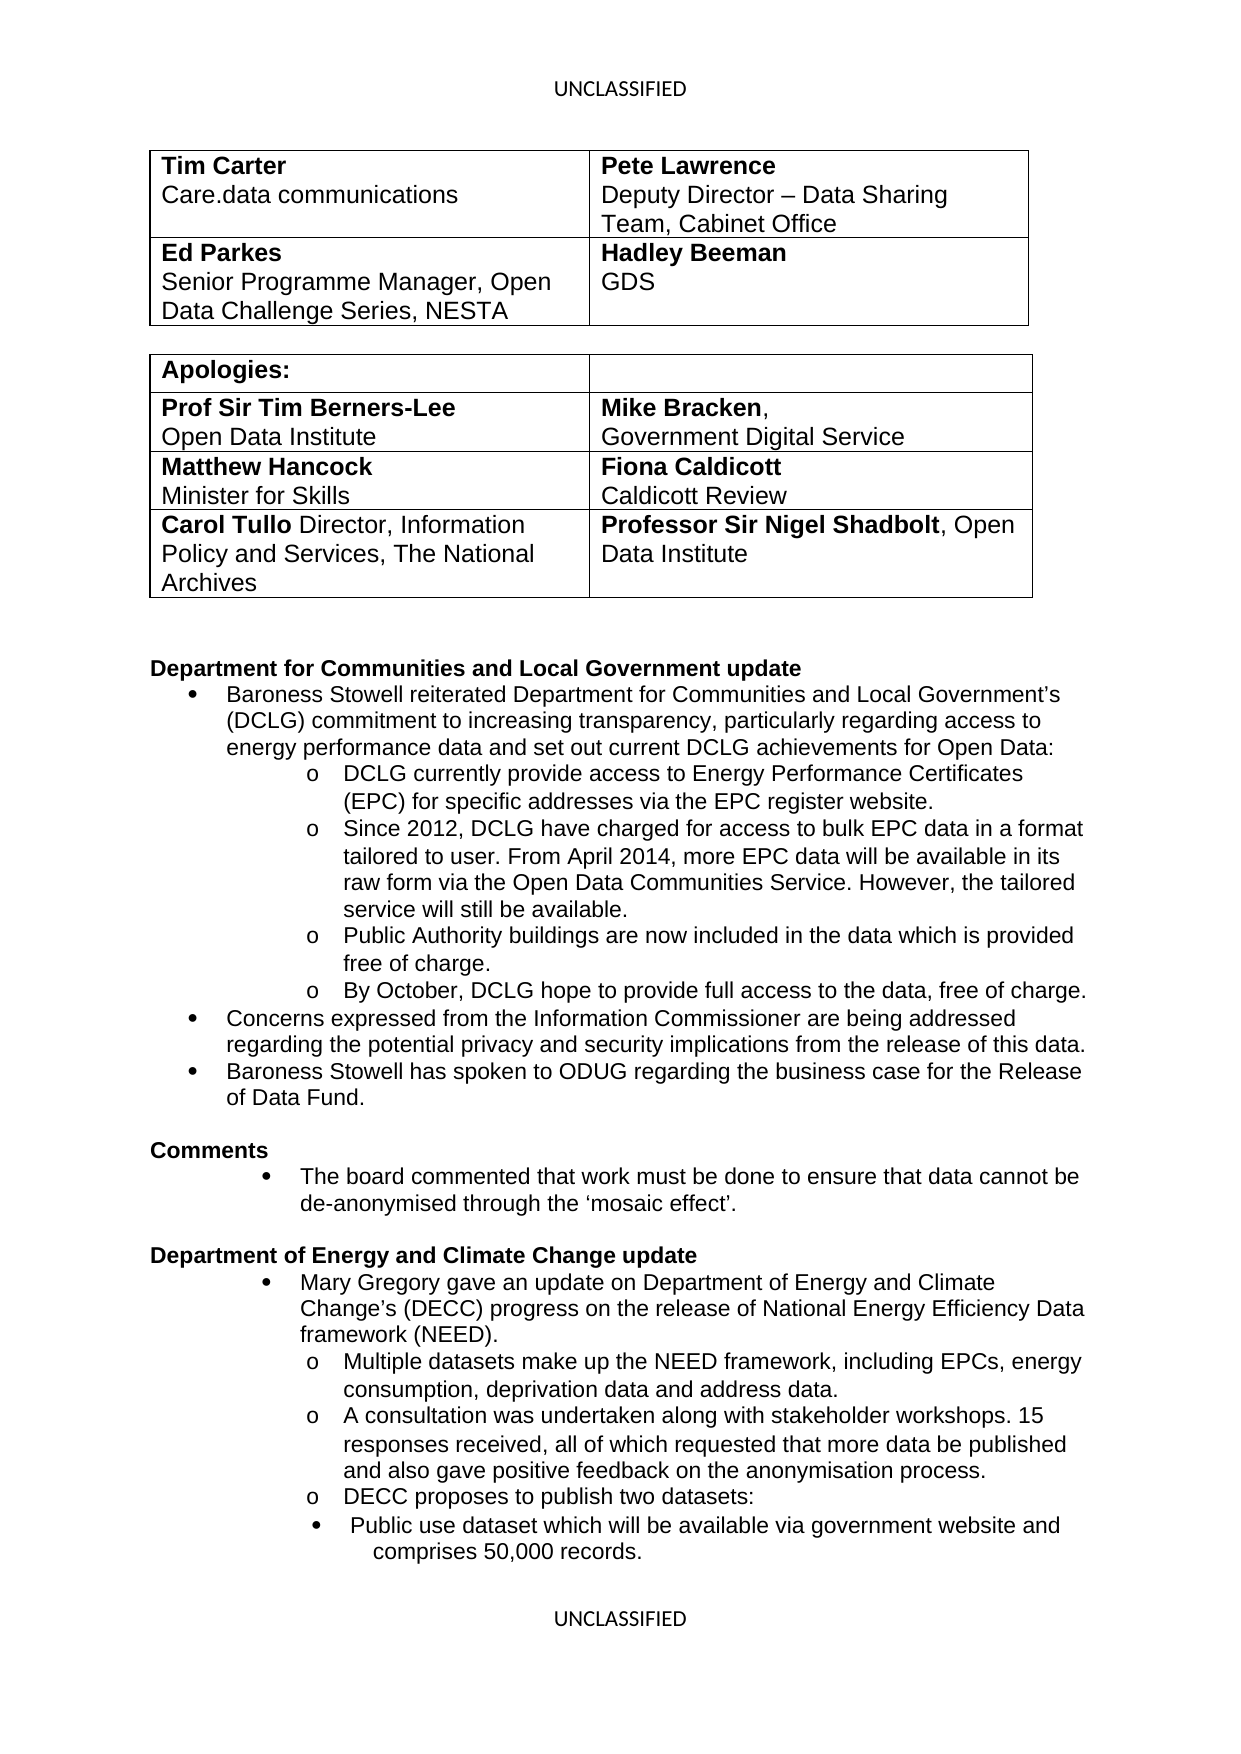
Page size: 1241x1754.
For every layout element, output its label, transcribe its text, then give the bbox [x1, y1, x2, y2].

text Comments [150, 1137, 1090, 1163]
list Public Authority buildings are now included in the data which is provided free of charge. [306, 922, 1090, 977]
list Baroness Stowell reiterated Department for Communities and Local Government’s (DCLG) commitment to increasing transparency, particularly regarding access to energy performance data and set out current DCLG achievements for Open Data: [189, 681, 1090, 760]
table_cell Hadley Beeman GDS [590, 238, 1028, 324]
list Public use dataset which will be available via government website and comprises 50,000 records. [312, 1512, 1090, 1564]
list A consultation was undertaken along with stakeholder workshops. 15 responses received, all of which requested that more data be published and also gave positive feedback on the anonymisation process. [306, 1402, 1090, 1483]
table_cell Mike Bracken, Government Digital Service [590, 393, 1032, 451]
list Mary Gregory gave an update on Department of Energy and Climate Change’s (DECC) progress on the release of National Energy Efficiency Data framework (NEED). [262, 1268, 1090, 1348]
table_cell Carol Tullo Director, Information Policy and Services, The National Archives [151, 510, 589, 597]
list DCLG currently provide access to Energy Performance Certificates (EPC) for specific addresses via the EPC register website. [306, 760, 1090, 814]
table_cell Prof Sir Tim Berners-Lee Open Data Institute [151, 393, 589, 451]
list Baroness Stowell has spoken to ODUG regarding the business case for the Release of Data Fund. [189, 1058, 1090, 1110]
list DECC proposes to publish two datasets: [306, 1483, 1090, 1512]
table_cell Professor Sir Nigel Shadbolt, Open Data Institute [590, 510, 1032, 597]
table_cell Matthew Hancock Minister for Skills [151, 452, 589, 509]
list Multiple datasets make up the NEED framework, including EPCs, energy consumption, deprivation data and address data. [306, 1348, 1090, 1402]
table_cell Pete Lawrence Deputy Director – Data Sharing Team, Cabinet Office [590, 151, 1028, 237]
table_cell Tim Carter Care.data communications [151, 151, 589, 237]
table_cell Ed Parkes Senior Programme Manager, Open Data Challenge Series, NESTA [151, 238, 589, 324]
text Department for Communities and Local Government update [150, 654, 1090, 681]
table_header [590, 355, 1032, 392]
text Department of Energy and Climate Change update [150, 1242, 1090, 1268]
table_header Apologies: [151, 355, 589, 392]
list Since 2012, DCLG have charged for access to bulk EPC data in a format tailored to user. From April 2014, more EPC data will be available in its raw form via the Open Data Communities Service. However, the tailored service will still be available. [306, 814, 1090, 922]
list Concerns expressed from the Information Commissioner are being addressed regarding the potential privacy and security implications from the release of this data. [189, 1005, 1090, 1058]
list By October, DCLG hope to provide full access to the data, free of charge. [306, 977, 1090, 1005]
list The board commented that work must be done to ensure that data cannot be de-anonymised through the ‘mosaic effect’. [262, 1163, 1090, 1216]
table_cell Fiona Caldicott Caldicott Review [590, 452, 1032, 509]
